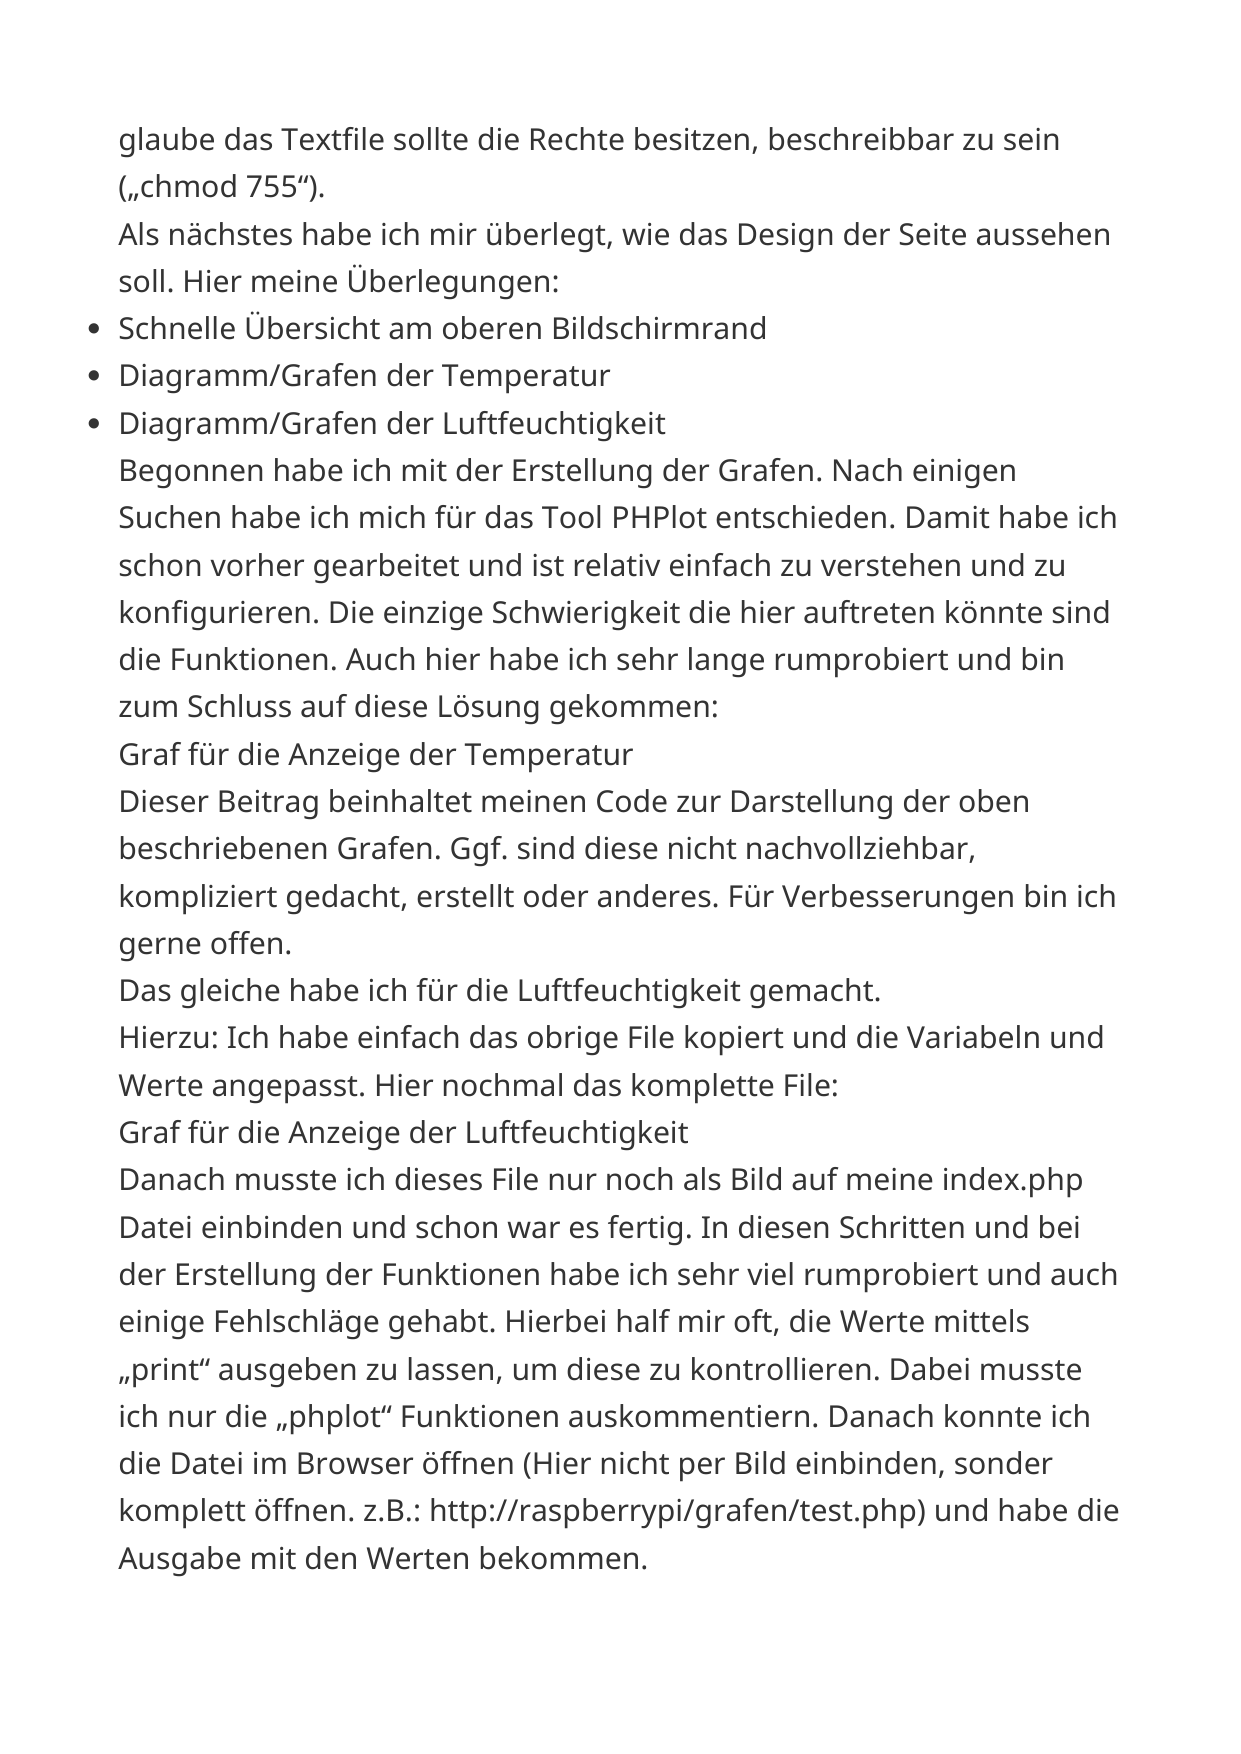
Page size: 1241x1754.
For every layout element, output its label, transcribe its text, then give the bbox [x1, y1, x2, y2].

list Diagramm/Grafen der Temperatur [89, 354, 1122, 396]
text Das gleiche habe ich für die Luftfeuchtigkeit gemacht. Hierzu: Ich habe einfach das obrige File kopiert und die Variabeln und Werte angepasst. Hier nochmal das komplette File: [118, 969, 1122, 1105]
text Graf für die Anzeige der Temperatur [118, 733, 1122, 774]
text glaube das Textfile sollte die Rechte besitzen, beschreibbar zu sein („chmod 755“). [118, 118, 1122, 207]
text Dieser Beitrag beinhaltet meinen Code zur Darstellung der oben beschriebenen Grafen. Ggf. sind diese nicht nachvollziehbar, kompliziert gedacht, erstellt oder anderes. Für Verbesserungen bin ich gerne offen. [118, 780, 1122, 963]
text Danach musste ich dieses File nur noch als Bild auf meine index.php Datei einbinden und schon war es fertig. In diesen Schritten und bei der Erstellung der Funktionen habe ich sehr viel rumprobiert und auch einige Fehlschläge gehabt. Hierbei half mir oft, die Werte mittels „print“ ausgeben zu lassen, um diese zu kontrollieren. Dabei musste ich nur die „phplot“ Funktionen auskommentiern. Danach konnte ich die Datei im Browser öffnen (Hier nicht per Bild einbinden, sonder komplett öffnen. z.B.: http://raspberrypi/grafen/test.php) und habe die Ausgabe mit den Werten bekommen. [118, 1158, 1122, 1578]
list Diagramm/Grafen der Luftfeuchtigkeit [89, 402, 1122, 443]
list Schnelle Übersicht am oberen Bildschirmrand [89, 307, 1122, 348]
text Begonnen habe ich mit der Erstellung der Grafen. Nach einigen Suchen habe ich mich für das Tool PHPlot entschieden. Damit habe ich schon vorher gearbeitet und ist relativ einfach zu verstehen und zu konfigurieren. Die einzige Schwierigkeit die hier auftreten könnte sind die Funktionen. Auch hier habe ich sehr lange rumprobiert und bin zum Schluss auf diese Lösung gekommen: [118, 449, 1122, 727]
text Graf für die Anzeige der Luftfeuchtigkeit [118, 1111, 1122, 1152]
text Als nächstes habe ich mir überlegt, wie das Design der Seite aussehen soll. Hier meine Überlegungen: [118, 213, 1122, 301]
